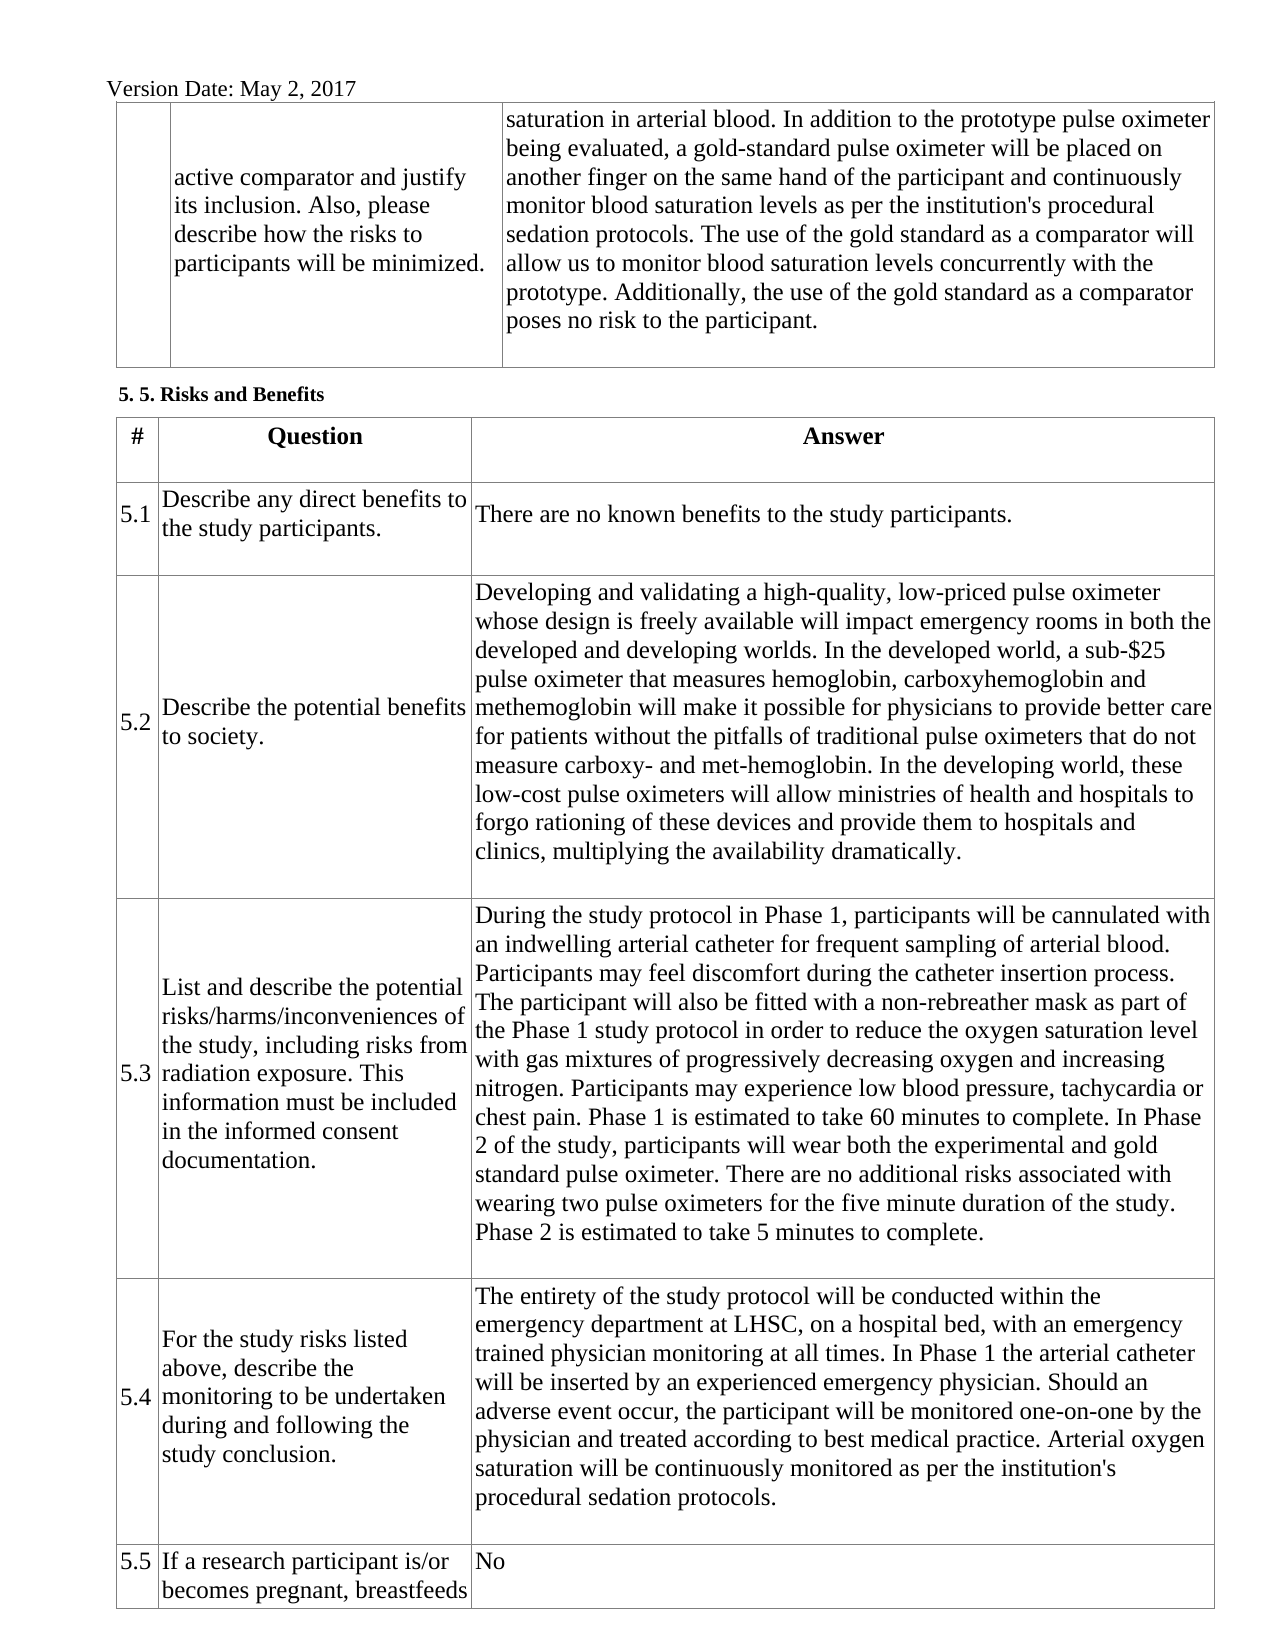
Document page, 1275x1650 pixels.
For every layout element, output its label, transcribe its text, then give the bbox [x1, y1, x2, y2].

table_header # [117, 418, 158, 482]
table_cell 5.2 [117, 576, 158, 898]
table_cell For the study risks listed above, describe the monitoring to be undertaken during and following the study conclusion. [159, 1279, 471, 1543]
table_header active comparator and justify its inclusion. Also, please describe how the risks to participants will be minimized. [171, 103, 502, 367]
table_cell Describe the potential benefits to society. [159, 576, 471, 898]
table_cell The entirety of the study protocol will be conducted within the emergency department at LHSC, on a hospital bed, with an emergency trained physician monitoring at all times. In Phase 1 the arterial catheter will be inserted by an experienced emergency physician. Should an adverse event occur, the participant will be monitored one-on-one by the physician and treated according to best medical practice. Arterial oxygen saturation will be continuously monitored as per the institution's procedural sedation protocols. [472, 1279, 1214, 1543]
table_cell No [472, 1545, 1214, 1608]
table_cell 5.5 [117, 1545, 158, 1608]
table_cell 5.1 [117, 483, 158, 575]
table_cell 5.3 [117, 899, 158, 1278]
table_header Question [159, 418, 471, 482]
list 5. Risks and Benefits [118, 382, 1229, 406]
table_cell During the study protocol in Phase 1, participants will be cannulated with an indwelling arterial catheter for frequent sampling of arterial blood. Participants may feel discomfort during the catheter insertion process. The participant will also be fitted with a non-rebreather mask as part of the Phase 1 study protocol in order to reduce the oxygen saturation level with gas mixtures of progressively decreasing oxygen and increasing nitrogen. Participants may experience low blood pressure, tachycardia or chest pain. Phase 1 is estimated to take 60 minutes to complete. In Phase 2 of the study, participants will wear both the experimental and gold standard pulse oximeter. There are no additional risks associated with wearing two pulse oximeters for the five minute duration of the study. Phase 2 is estimated to take 5 minutes to complete. [472, 899, 1214, 1278]
table_cell 5.4 [117, 1279, 158, 1543]
table_cell Developing and validating a high-quality, low-priced pulse oximeter whose design is freely available will impact emergency rooms in both the developed and developing worlds. In the developed world, a sub-$25 pulse oximeter that measures hemoglobin, carboxyhemoglobin and methemoglobin will make it possible for physicians to provide better care for patients without the pitfalls of traditional pulse oximeters that do not measure carboxy- and met-hemoglobin. In the developing world, these low-cost pulse oximeters will allow ministries of health and hospitals to forgo rationing of these devices and provide them to hospitals and clinics, multiplying the availability dramatically. [472, 576, 1214, 898]
table_cell Describe any direct benefits to the study participants. [159, 483, 471, 575]
table_cell List and describe the potential risks/harms/inconveniences of the study, including risks from radiation exposure. This information must be included in the informed consent documentation. [159, 899, 471, 1278]
table_cell If a research participant is/or becomes pregnant, breastfeeds [159, 1545, 471, 1608]
table_header [117, 103, 170, 367]
table_header Answer [472, 418, 1214, 482]
table_cell There are no known benefits to the study participants. [472, 483, 1214, 575]
table_header saturation in arterial blood. In addition to the prototype pulse oximeter being evaluated, a gold-standard pulse oximeter will be placed on another finger on the same hand of the participant and continuously monitor blood saturation levels as per the institution's procedural sedation protocols. The use of the gold standard as a comparator will allow us to monitor blood saturation levels concurrently with the prototype. Additionally, the use of the gold standard as a comparator poses no risk to the participant. [503, 103, 1214, 367]
